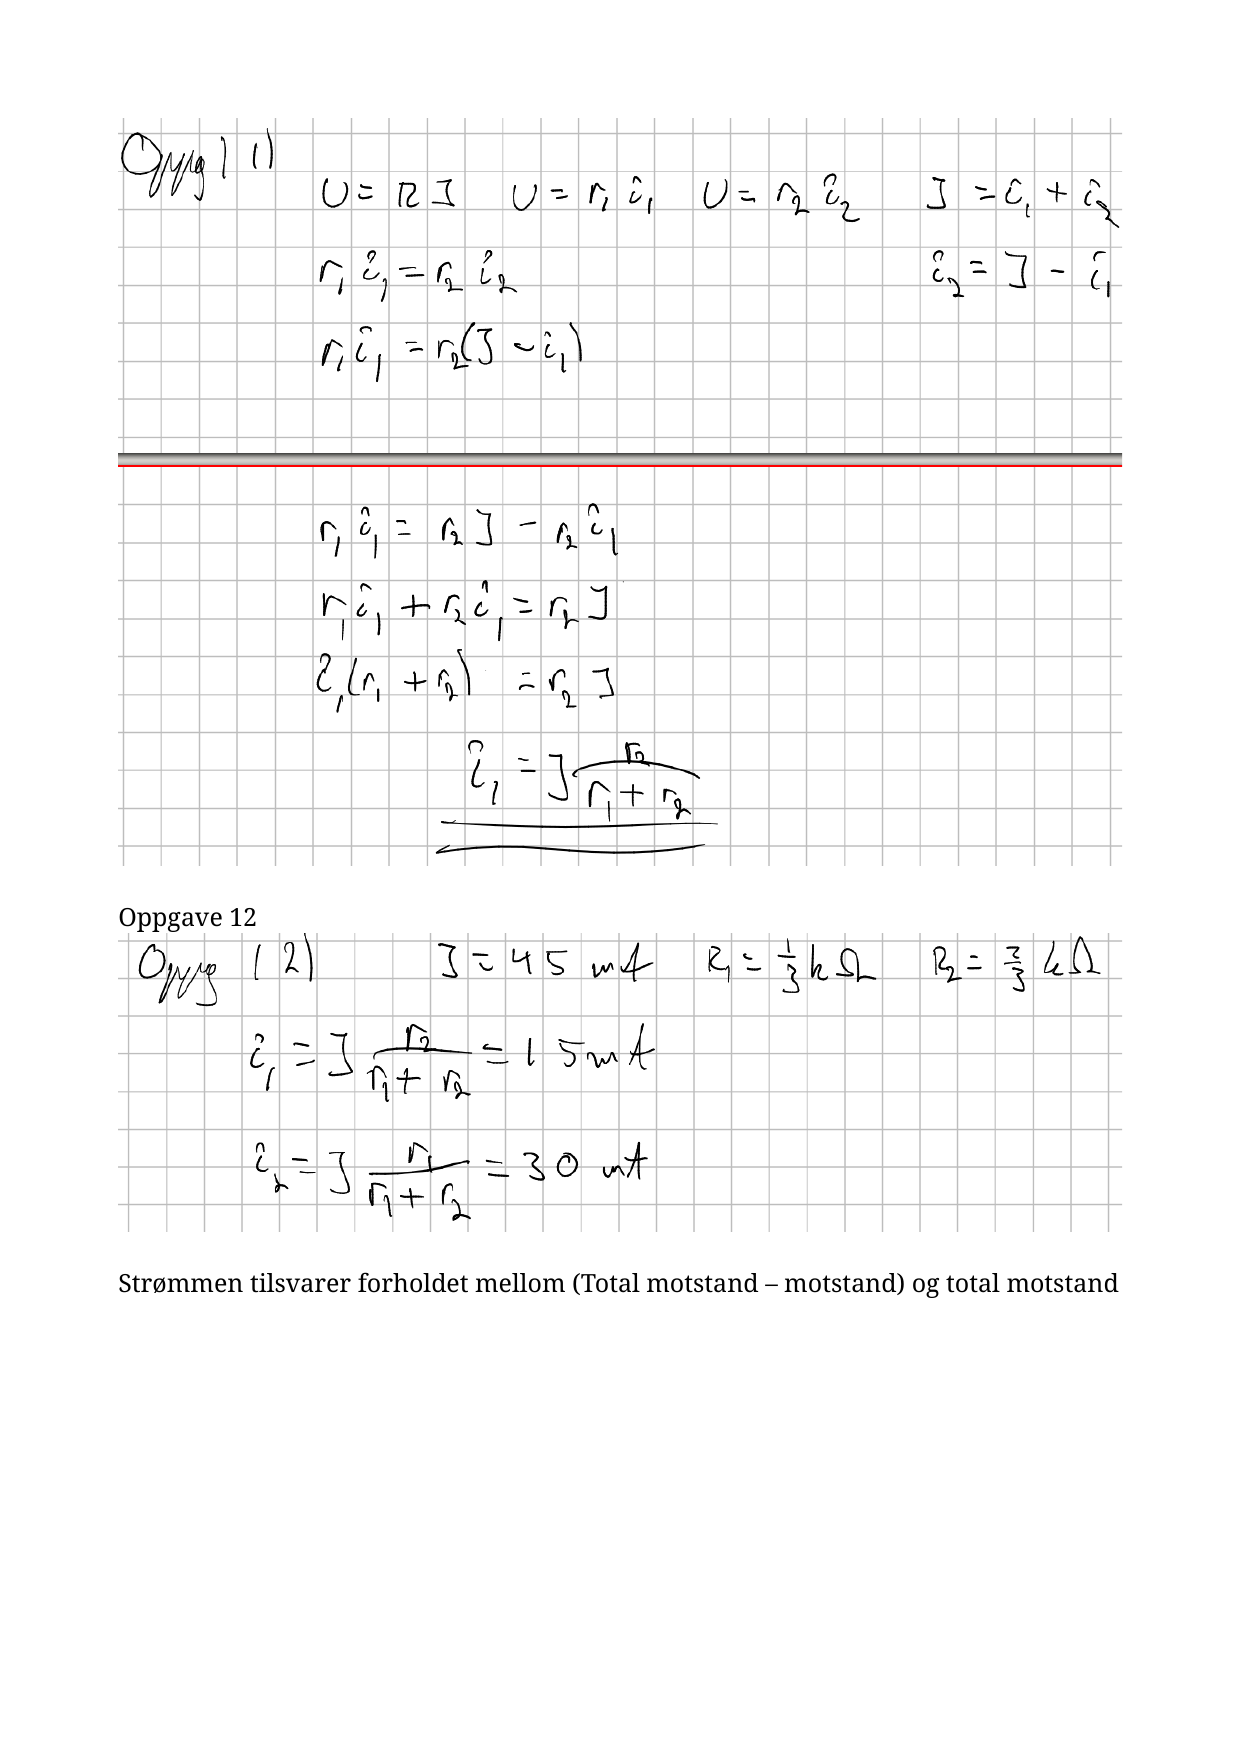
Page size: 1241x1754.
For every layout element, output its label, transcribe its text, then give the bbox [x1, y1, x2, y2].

picture [118, 118, 1123, 866]
picture [118, 933, 1123, 1232]
text Oppgave 12 [118, 899, 1122, 933]
text Strømmen tilsvarer forholdet mellom (Total motstand – motstand) og total motstand [118, 1266, 1122, 1300]
